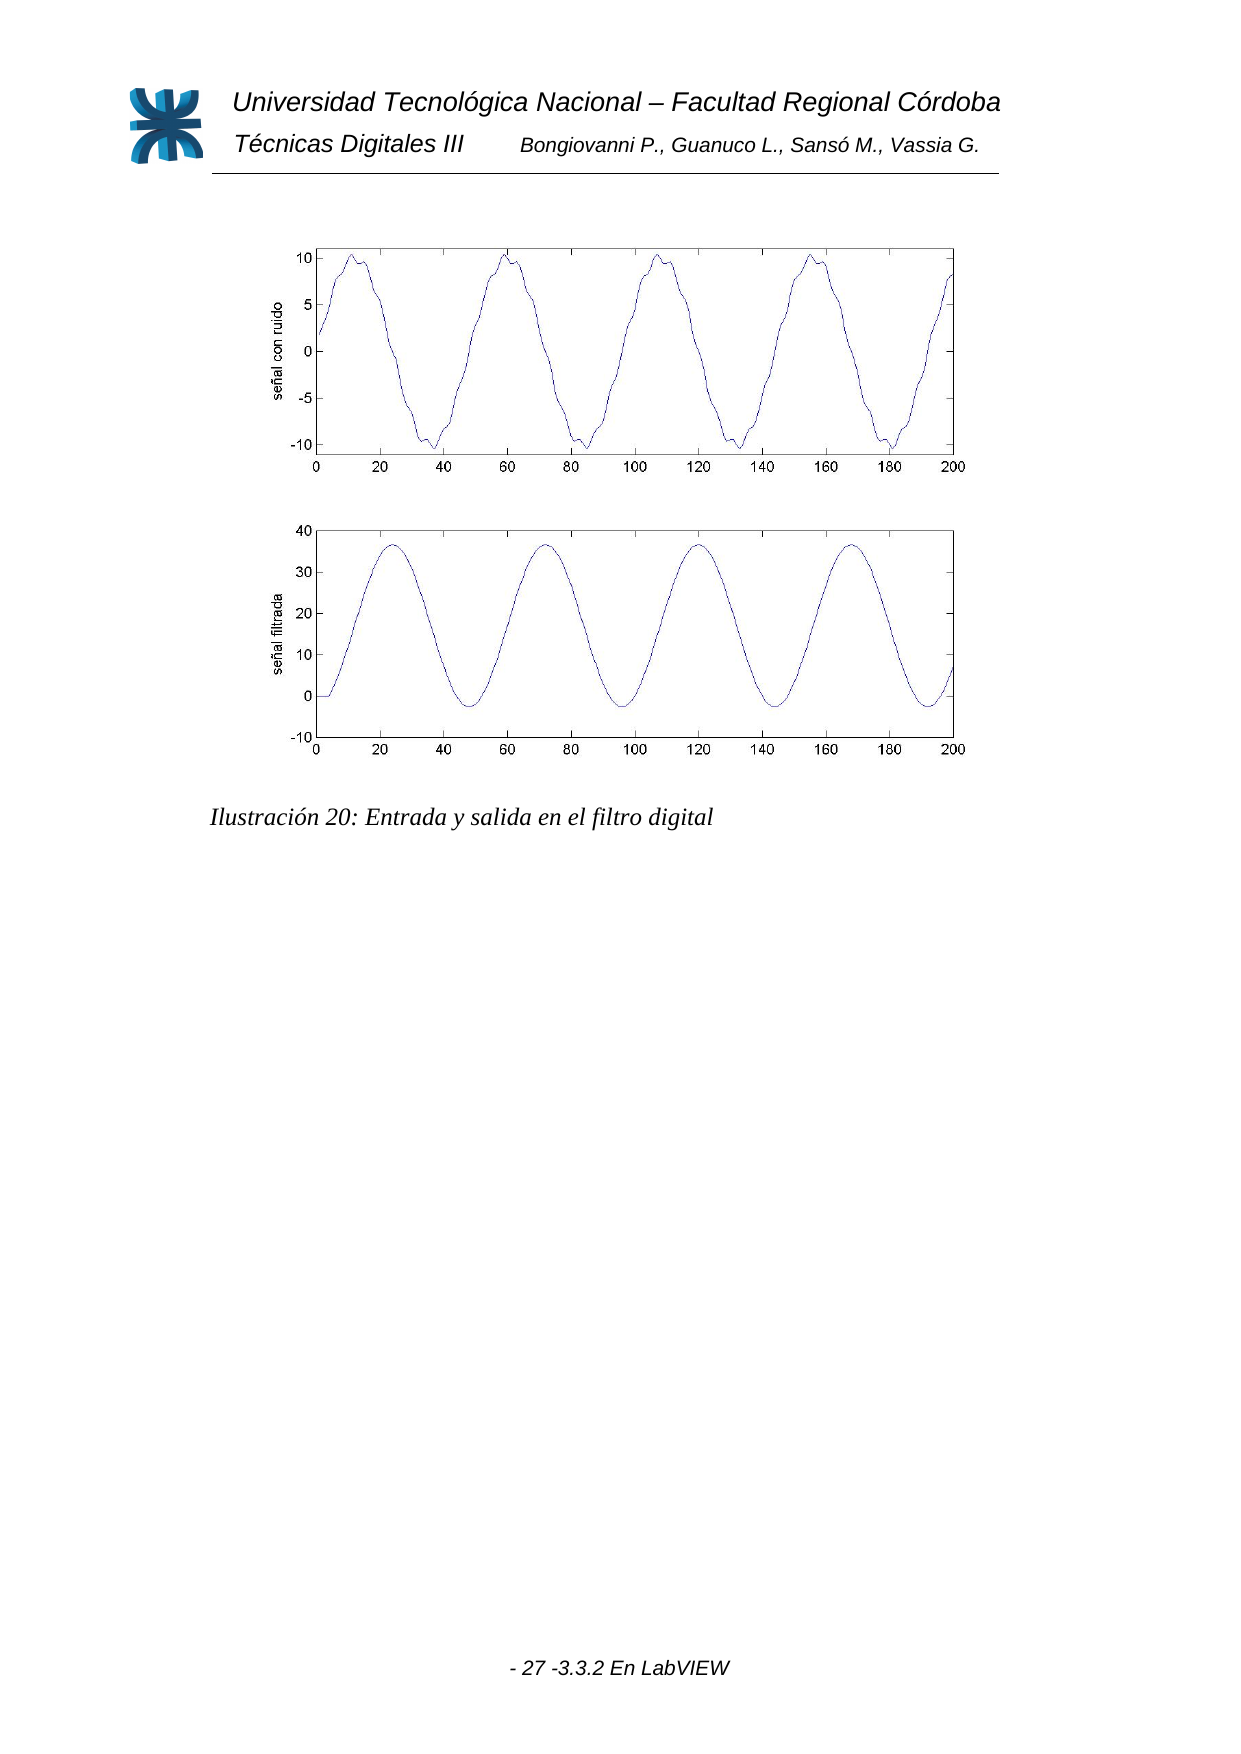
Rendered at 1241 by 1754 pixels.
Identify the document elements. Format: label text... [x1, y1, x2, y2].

picture [129, 88, 203, 164]
text Ilustración 20: Entrada y salida en el filtro digital [209, 803, 1031, 831]
picture [209, 203, 1031, 803]
